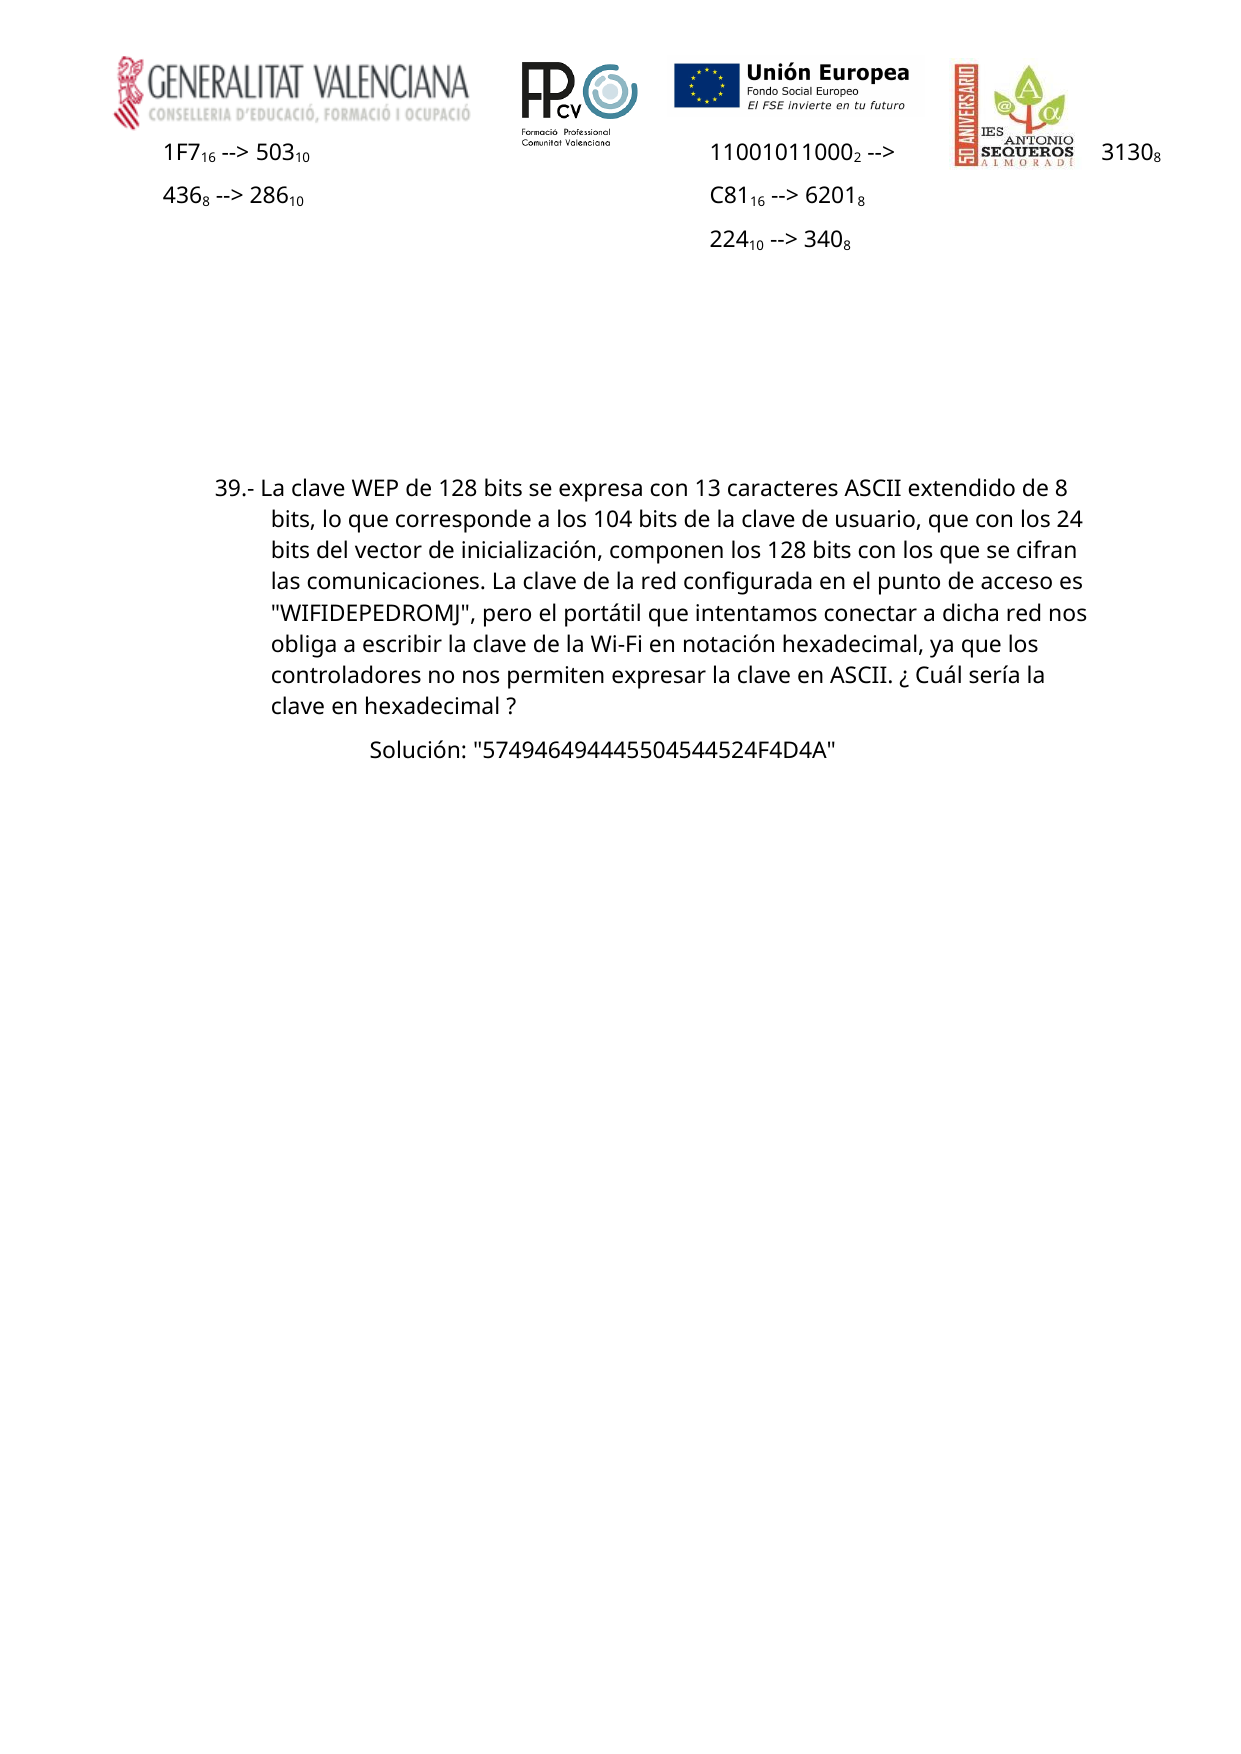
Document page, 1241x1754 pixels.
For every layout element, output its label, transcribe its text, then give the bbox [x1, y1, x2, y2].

picture [88, 56, 490, 131]
picture [949, 58, 1083, 135]
text C8116 --> 62018 [709, 179, 1209, 210]
text 1F716 --> 50310 [163, 135, 678, 167]
text 4368 --> 28610 [163, 179, 678, 210]
picture [513, 55, 644, 135]
text Solución: "574946494445504544524F4D4A" [369, 734, 1209, 766]
text 110010110002 --> 31308 [709, 135, 1209, 167]
picture [666, 55, 925, 117]
text 39.- La clave WEP de 128 bits se expresa con 13 caracteres ASCII extendido de 8 bits, lo que corresponde a los 104 bits de la clave de usuario, que con los 24 bits del vector de inicialización, componen los 128 bits con los que se cifran las comunicaciones. La clave de la red configurada en el punto de acceso es "WIFIDEPEDROMJ", pero el portátil que intentamos conectar a dicha red nos obliga a escribir la clave de la Wi-Fi en notación hexadecimal, ya que los controladores no nos permiten expresar la clave en ASCII. ¿ Cuál sería la clave en hexadecimal ? [214, 472, 1091, 722]
text 22410 --> 3408 [709, 223, 1209, 254]
